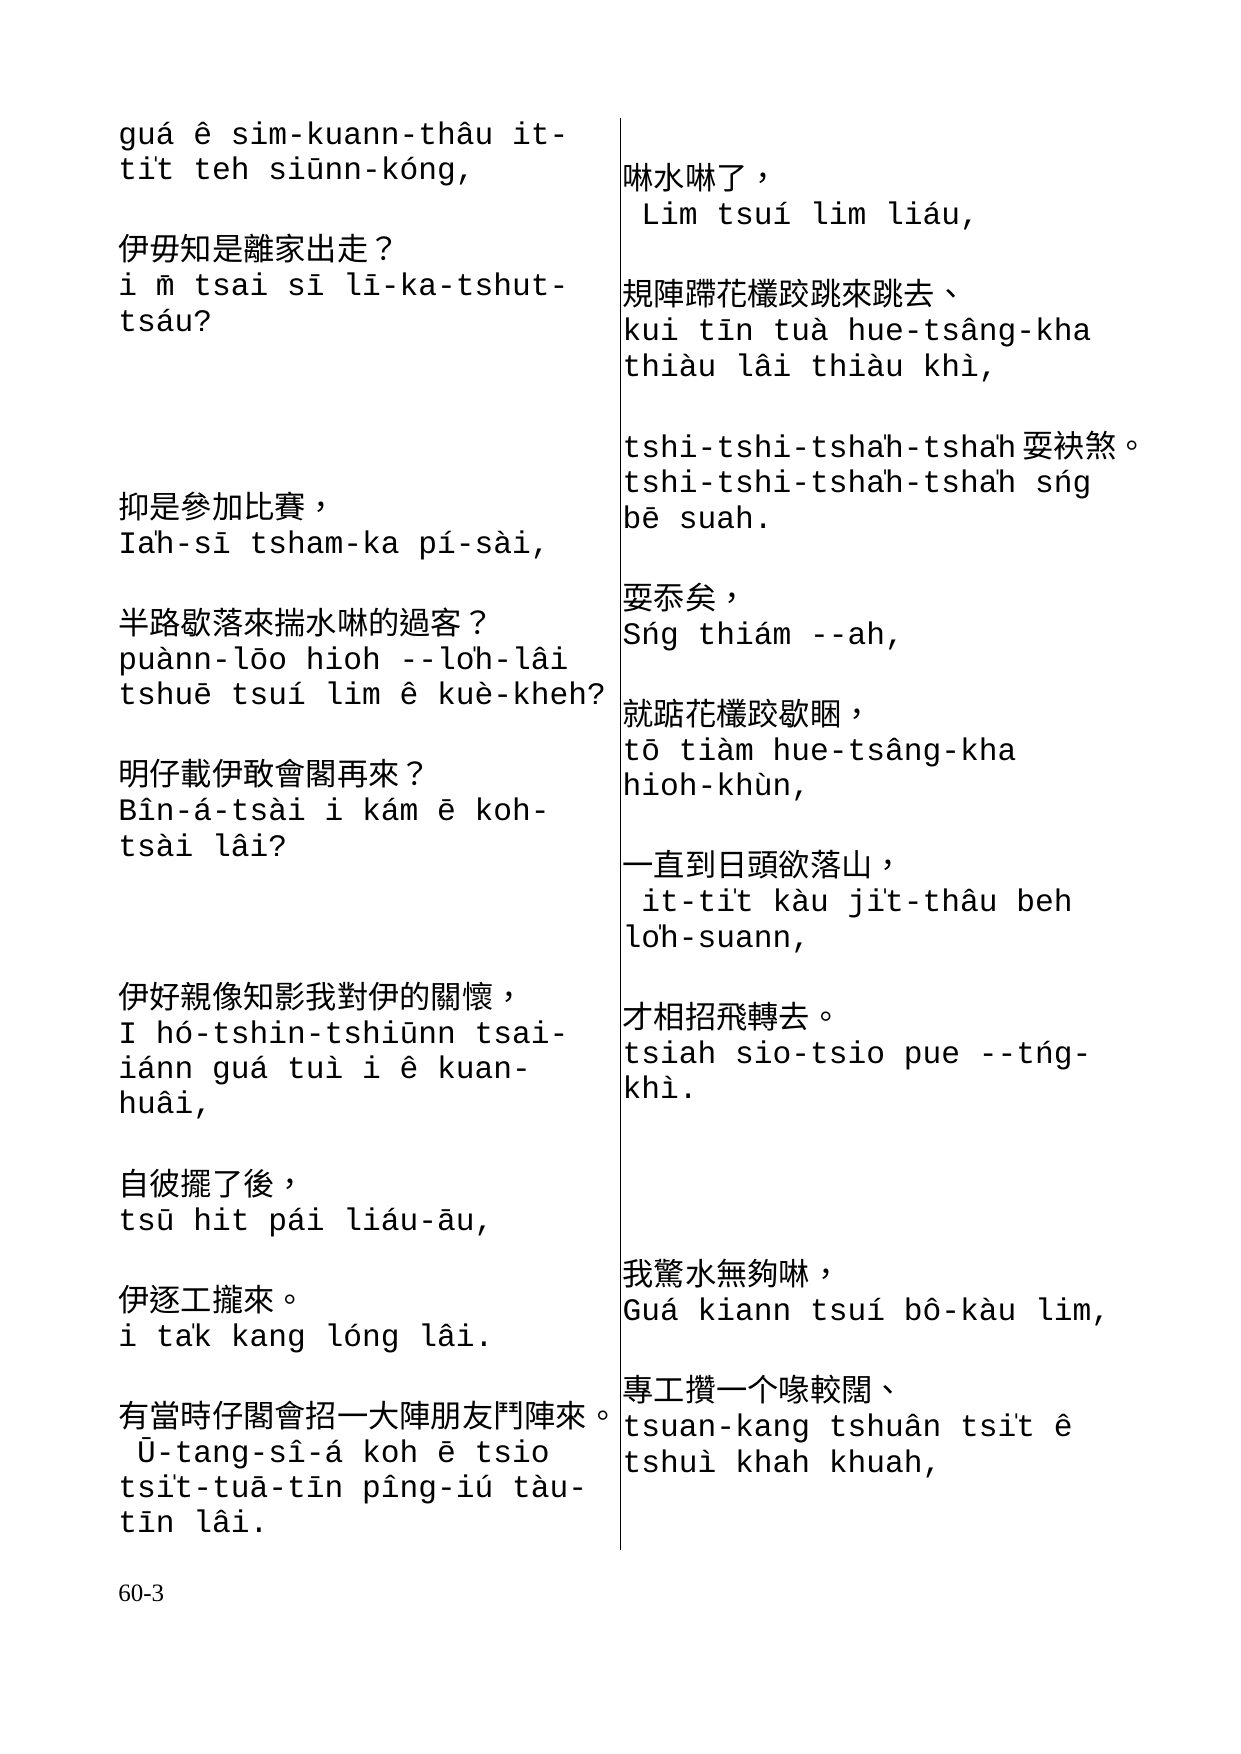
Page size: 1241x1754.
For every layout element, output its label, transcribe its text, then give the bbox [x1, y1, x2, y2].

text guá ê sim-kuann-thâu it-ti̍t teh siūnn-kóng, [118, 118, 618, 189]
text 明仔載伊敢會閣再來？ [118, 749, 618, 795]
text it-ti̍t kàu ji̍t-thâu beh lo̍h-suann, [622, 886, 1122, 956]
text Ia̍h-sī tsham-ka pí-sài, [118, 527, 618, 563]
text 我驚水無夠啉， [622, 1249, 1122, 1295]
text 自彼擺了後， [118, 1159, 618, 1204]
text 專工攢一个喙較闊、 [622, 1366, 1122, 1411]
text tshi-tshi-tsha̍h-tsha̍h耍袂煞。 [622, 421, 1122, 467]
text Bîn-á-tsài i kám ē koh-tsài lâi? [118, 795, 618, 866]
text 啉水啉了， [622, 153, 1122, 199]
text 伊好親像知影我對伊的關懷， [118, 972, 618, 1017]
text Lim tsuí lim liáu, [622, 199, 1122, 234]
text 半路歇落來揣水啉的過客？ [118, 598, 618, 643]
text 規陣蹛花欉跤跳來跳去、 [622, 269, 1122, 315]
text 一直到日頭欲落山， [622, 840, 1122, 886]
text Ū-tang-sî-á koh ē tsio tsi̍t-tuā-tīn pîng-iú tàu-tīn lâi. [118, 1436, 618, 1542]
text kui tīn tuà hue-tsâng-kha thiàu lâi thiàu khì, [622, 315, 1122, 386]
text puànn-lōo hioh --lo̍h-lâi tshuē tsuí lim ê kuè-kheh? [118, 643, 618, 714]
text I hó-tshin-tshiūnn tsai-iánn guá tuì i ê kuan-huâi, [118, 1017, 618, 1123]
text 伊逐工攏來。 [118, 1275, 618, 1320]
text tsiah sio-tsio pue --tńg-khì. [622, 1037, 1122, 1108]
text 才相招飛轉去。 [622, 992, 1122, 1037]
text tō tiàm hue-tsâng-kha hioh-khùn, [622, 734, 1122, 805]
text 耍忝矣， [622, 573, 1122, 618]
text Guá kiann tsuí bô-kàu lim, [622, 1295, 1122, 1330]
text 有當時仔閣會招一大陣朋友鬥陣來。 [118, 1391, 618, 1436]
text 抑是參加比賽， [118, 482, 618, 527]
text tsuan-kang tshuân tsi̍t ê tshuì khah khuah, [622, 1411, 1122, 1482]
text 就踮花欉跤歇睏， [622, 689, 1122, 734]
text 伊毋知是離家出走？ [118, 224, 618, 269]
text tsū hit pái liáu-āu, [118, 1204, 618, 1239]
text i ta̍k kang lóng lâi. [118, 1320, 618, 1355]
text i m̄ tsai sī lī-ka-tshut-tsáu? [118, 269, 618, 340]
text Sńg thiám --ah, [622, 618, 1122, 653]
text tshi-tshi-tsha̍h-tsha̍h sńg bē suah. [622, 467, 1122, 537]
